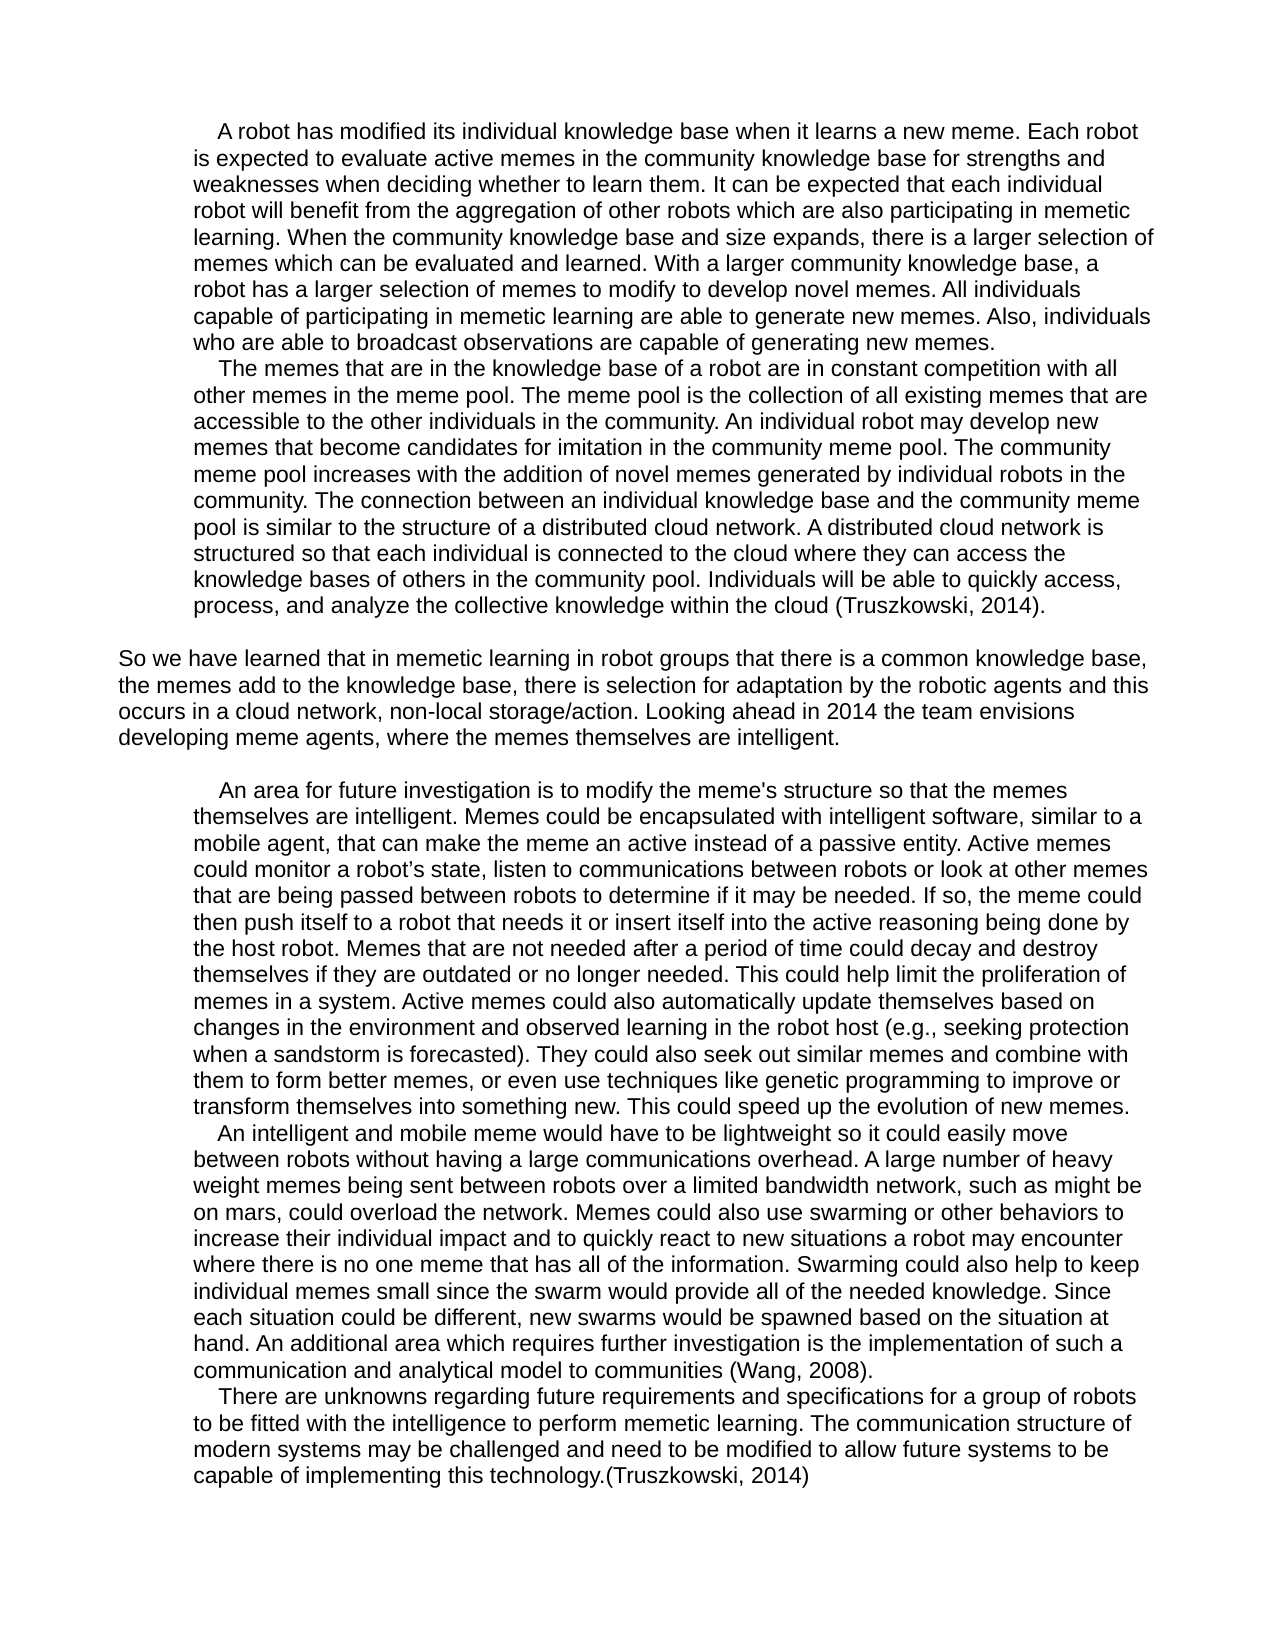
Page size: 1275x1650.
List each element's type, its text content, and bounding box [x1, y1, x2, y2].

text So we have learned that in memetic learning in robot groups that there is a common knowledge base, the memes add to the knowledge base, there is selection for adaptation by the robotic agents and this occurs in a cloud network, non-local storage/action. Looking ahead in 2014 the team envisions developing meme agents, where the memes themselves are intelligent. [118, 645, 1157, 751]
text An area for future investigation is to modify the meme's structure so that the memes themselves are intelligent. Memes could be encapsulated with intelligent software, similar to a mobile agent, that can make the meme an active instead of a passive entity. Active memes could monitor a robot’s state, listen to communications between robots or look at other memes that are being passed between robots to determine if it may be needed. If so, the meme could then push itself to a robot that needs it or insert itself into the active reasoning being done by the host robot. Memes that are not needed after a period of time could decay and destroy themselves if they are outdated or no longer needed. This could help limit the proliferation of memes in a system. Active memes could also automatically update themselves based on changes in the environment and observed learning in the robot host (e.g., seeking protection when a sandstorm is forecasted). They could also seek out similar memes and combine with them to form better memes, or even use techniques like genetic programming to improve or transform themselves into something new. This could speed up the evolution of new memes. [193, 777, 1157, 1119]
text A robot has modified its individual knowledge base when it learns a new meme. Each robot is expected to evaluate active memes in the community knowledge base for strengths and weaknesses when deciding whether to learn them. It can be expected that each individual robot will benefit from the aggregation of other robots which are also participating in memetic learning. When the community knowledge base and size expands, there is a larger selection of memes which can be evaluated and learned. With a larger community knowledge base, a robot has a larger selection of memes to modify to develop novel memes. All individuals capable of participating in memetic learning are able to generate new memes. Also, individuals who are able to broadcast observations are capable of generating new memes. [193, 118, 1157, 355]
text The memes that are in the knowledge base of a robot are in constant competition with all other memes in the meme pool. The meme pool is the collection of all existing memes that are accessible to the other individuals in the community. An individual robot may develop new memes that become candidates for imitation in the community meme pool. The community meme pool increases with the addition of novel memes generated by individual robots in the community. The connection between an individual knowledge base and the community meme pool is similar to the structure of a distributed cloud network. A distributed cloud network is structured so that each individual is connected to the cloud where they can access the knowledge bases of others in the community pool. Individuals will be able to quickly access, process, and analyze the collective knowledge within the cloud (Truszkowski, 2014). [193, 355, 1157, 619]
text An intelligent and mobile meme would have to be lightweight so it could easily move between robots without having a large communications overhead. A large number of heavy weight memes being sent between robots over a limited bandwidth network, such as might be on mars, could overload the network. Memes could also use swarming or other behaviors to increase their individual impact and to quickly react to new situations a robot may encounter where there is no one meme that has all of the information. Swarming could also help to keep individual memes small since the swarm would provide all of the needed knowledge. Since each situation could be different, new swarms would be spawned based on the situation at hand. An additional area which requires further investigation is the implementation of such a communication and analytical model to communities (Wang, 2008). [193, 1119, 1157, 1383]
text There are unknowns regarding future requirements and specifications for a group of robots to be fitted with the intelligence to perform memetic learning. The communication structure of modern systems may be challenged and need to be modified to allow future systems to be capable of implementing this technology.(Truszkowski, 2014) [193, 1383, 1157, 1488]
